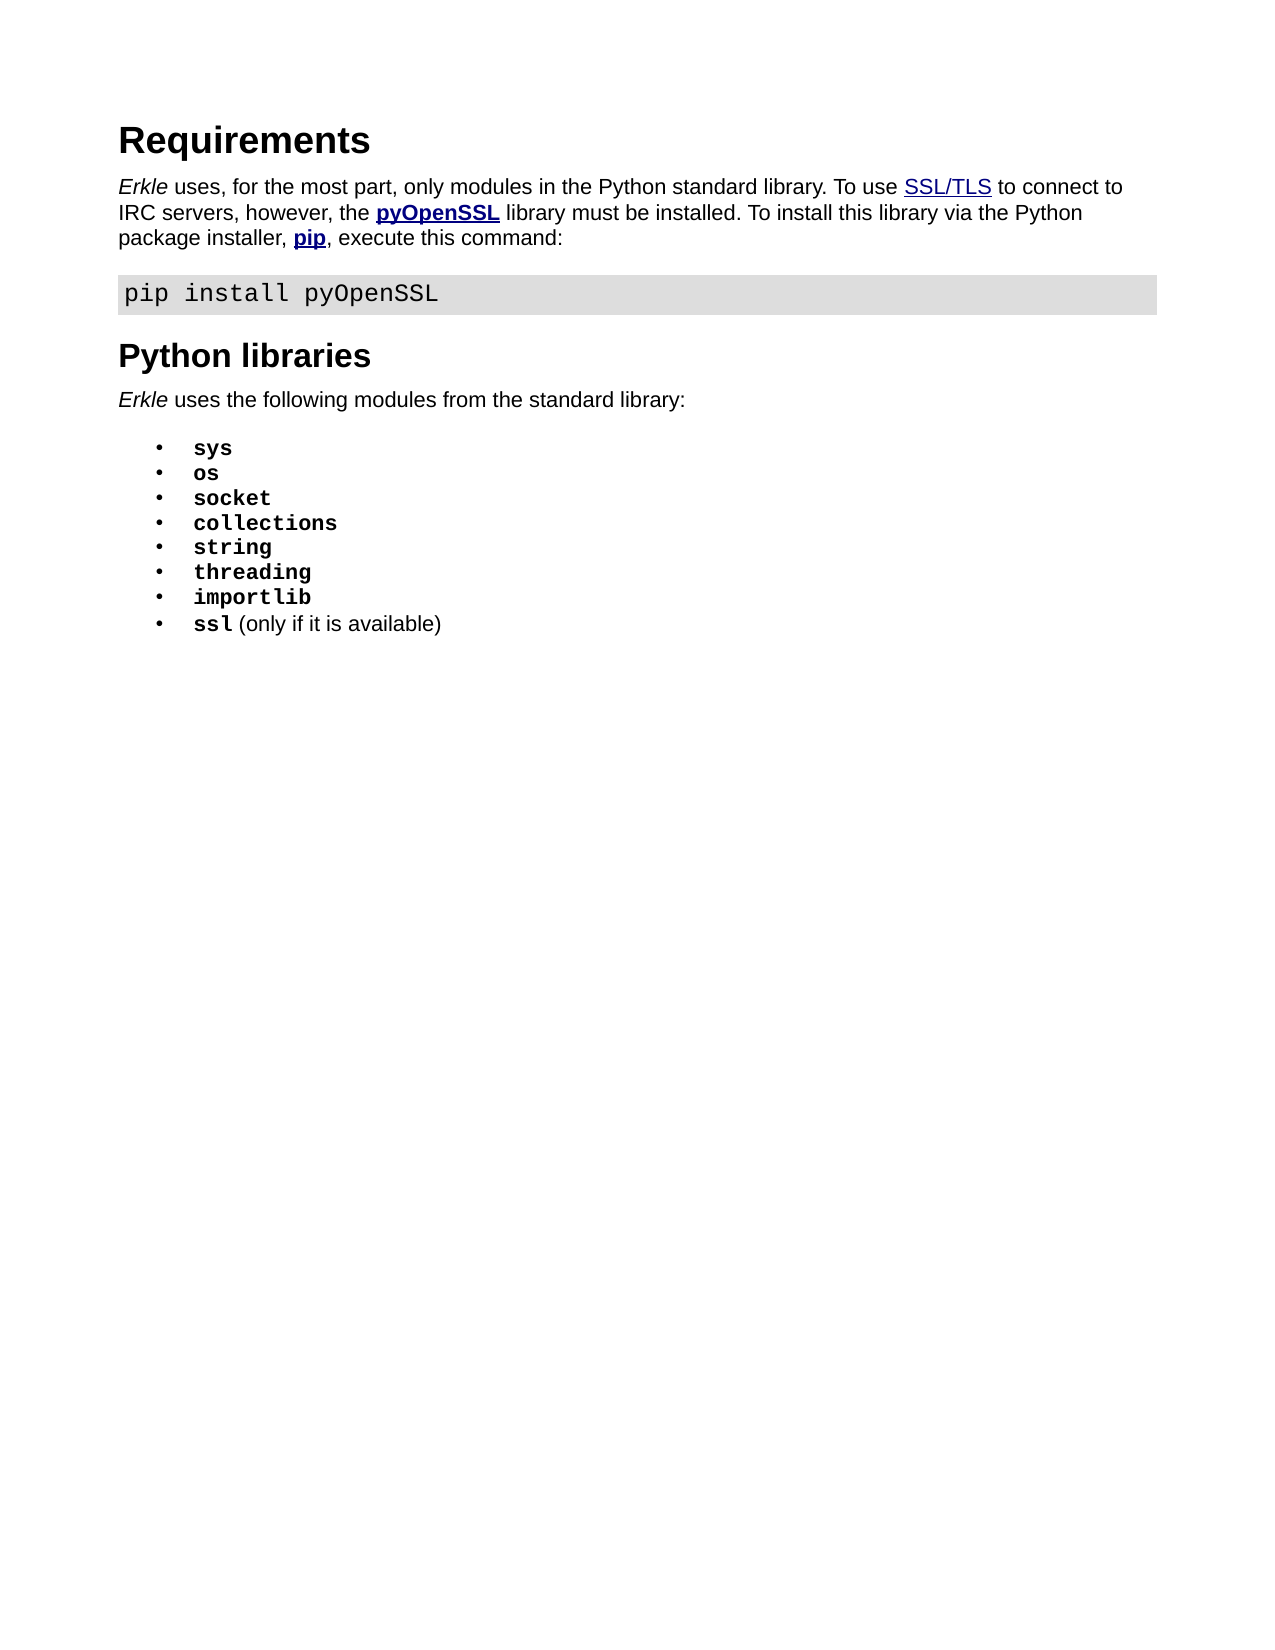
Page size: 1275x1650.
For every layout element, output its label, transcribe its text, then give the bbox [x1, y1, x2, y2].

list importlib [156, 586, 1157, 611]
list threading [156, 561, 1157, 586]
list socket [156, 487, 1157, 512]
text Erkle uses the following modules from the standard library: [118, 387, 1157, 412]
subtitle Python libraries [118, 336, 1157, 374]
subtitle Requirements [118, 118, 1157, 162]
table_header pip install pyOpenSSL [118, 275, 1157, 315]
list string [156, 536, 1157, 561]
list os [156, 462, 1157, 487]
list sys [156, 437, 1157, 462]
list collections [156, 512, 1157, 536]
text Erkle uses, for the most part, only modules in the Python standard library. To use SSL/TLS to connect to IRC servers, however, the pyOpenSSL library must be installed. To install this library via the Python package installer, pip, execute this command: [118, 174, 1157, 250]
list ssl (only if it is available) [156, 611, 1157, 638]
